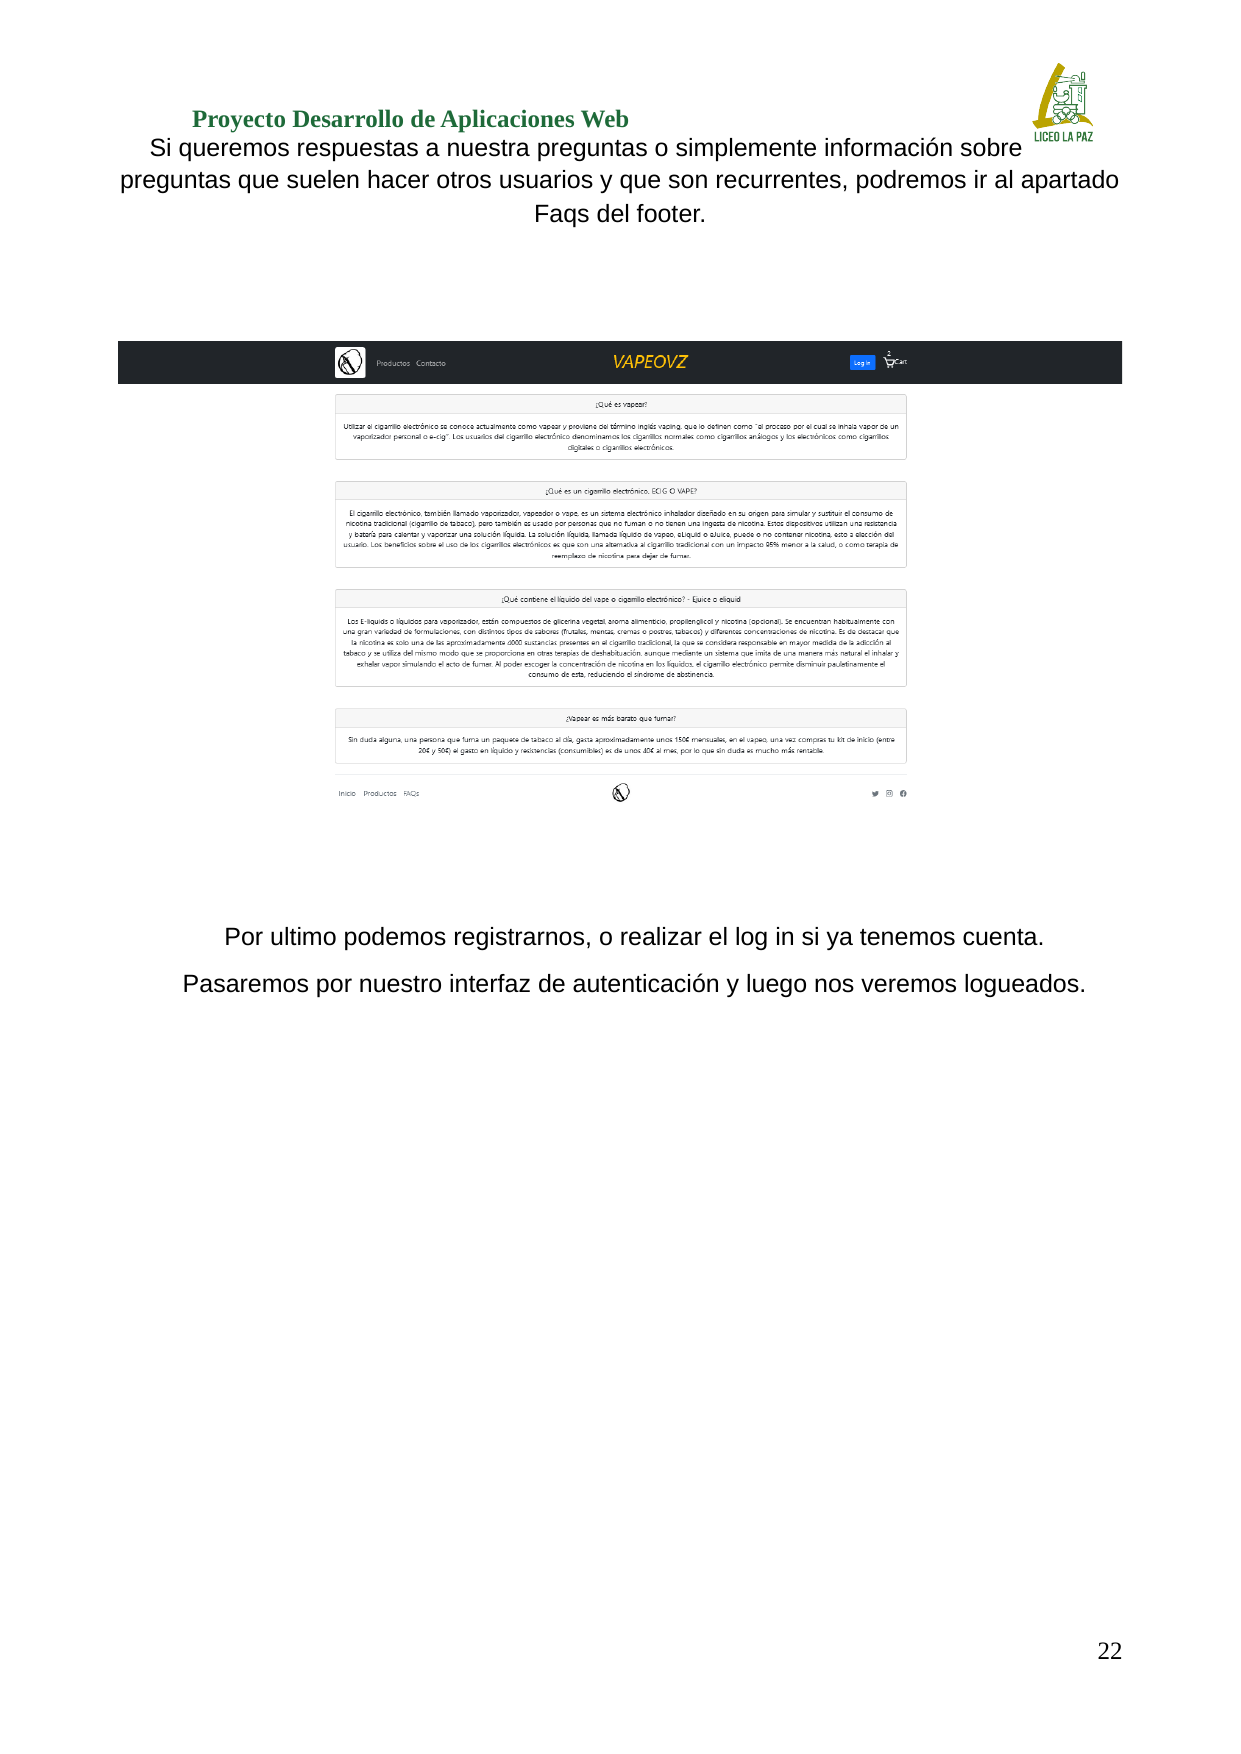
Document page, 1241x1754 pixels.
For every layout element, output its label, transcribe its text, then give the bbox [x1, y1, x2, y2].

text Por ultimo podemos registrarnos, o realizar el log in si ya tenemos cuenta. [118, 921, 1122, 950]
picture [1025, 55, 1100, 150]
text Pasaremos por nuestro interfaz de autenticación y luego nos veremos logueados. [118, 969, 1122, 998]
text Si queremos respuestas a nuestra preguntas o simplemente información sobre preguntas que suelen hacer otros usuarios y que son recurrentes, podremos ir al apartado Faqs del footer. [118, 132, 1122, 227]
picture [118, 341, 1123, 822]
